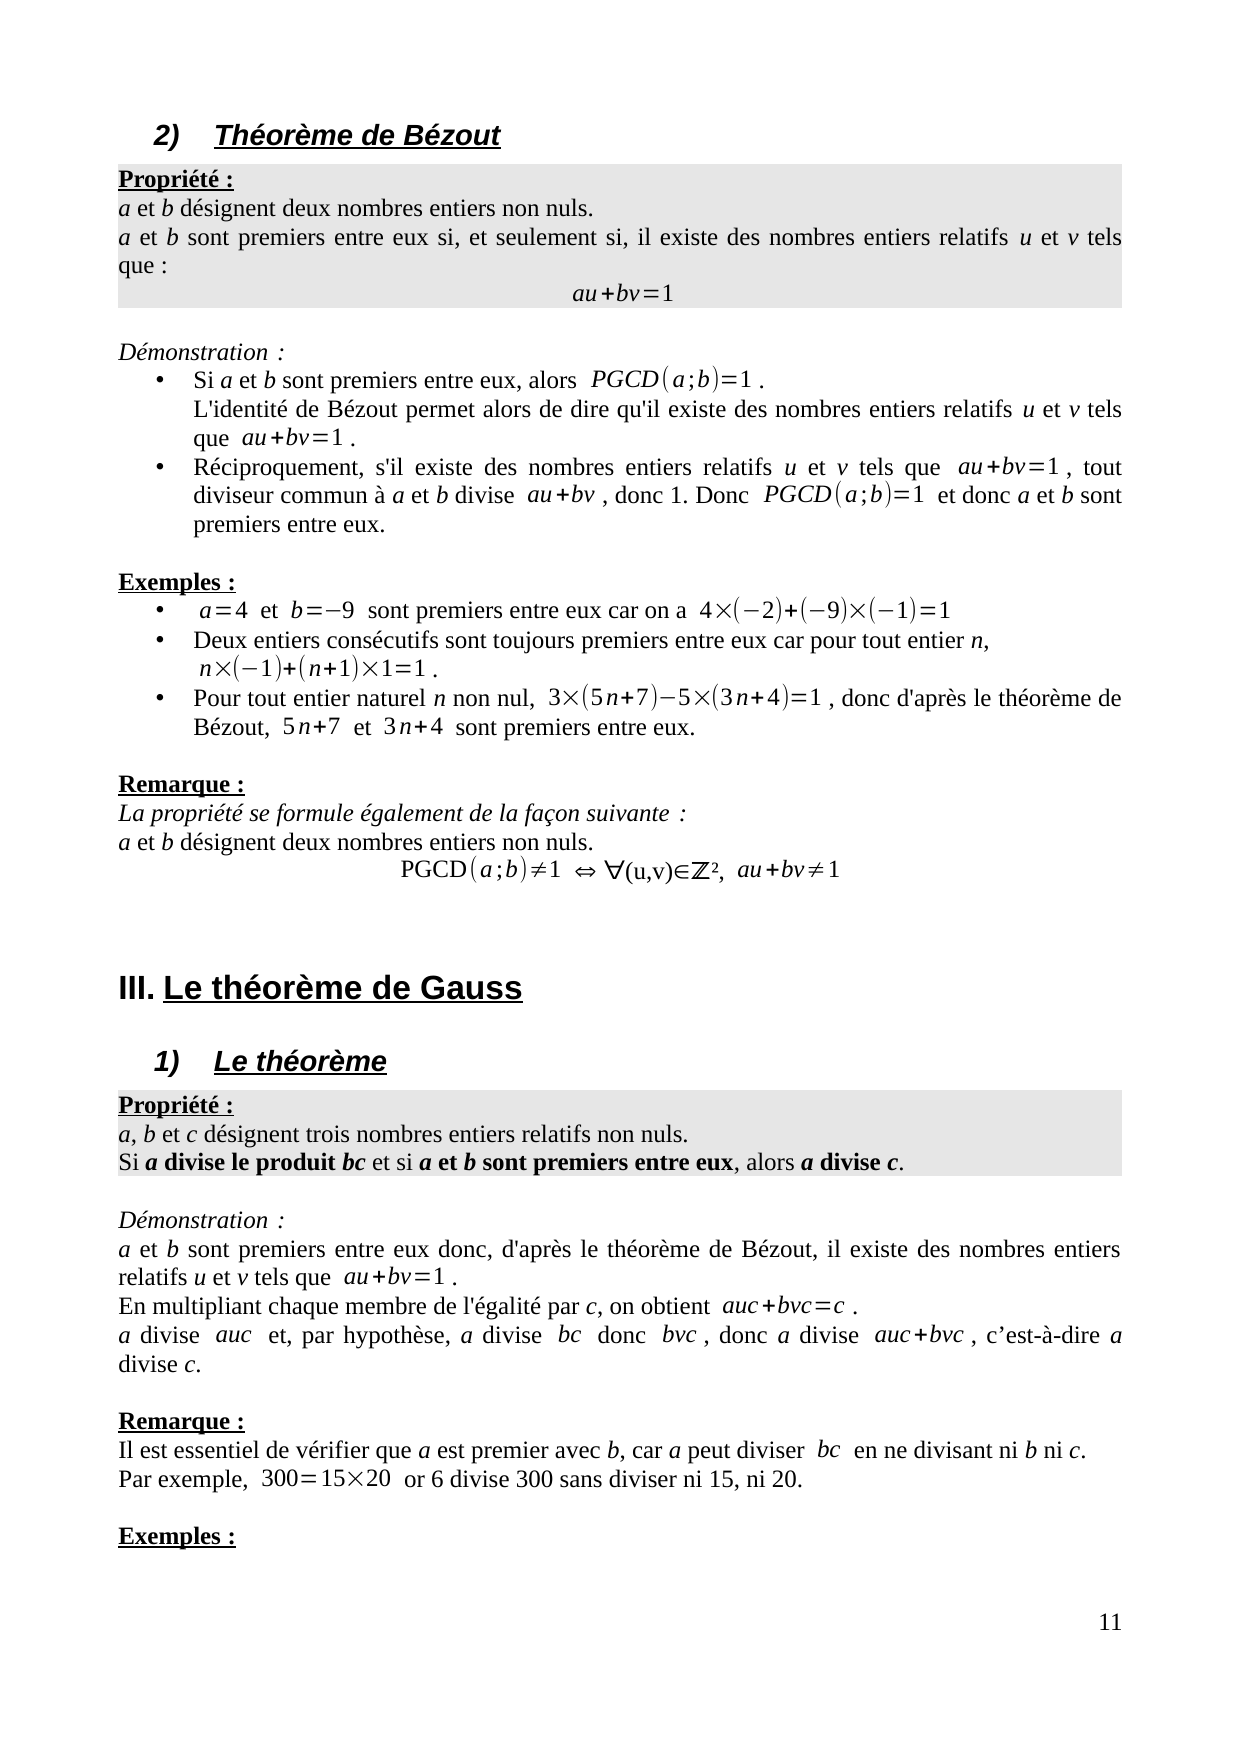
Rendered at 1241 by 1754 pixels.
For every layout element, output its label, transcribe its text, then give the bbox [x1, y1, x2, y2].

list L'identité de Bézout permet alors de dire qu'il existe des nombres entiers relatifs u et v tels que . [156, 394, 1122, 452]
text Propriété : [118, 1090, 1122, 1119]
text Remarque : [118, 1406, 1122, 1435]
list Pour tout entier naturel n non nul, , donc d'après le théorème de Bézout, et sont premiers entre eux. [156, 683, 1122, 740]
text Si a divise le produit bc et si a et b sont premiers entre eux, alors a divise c. [118, 1147, 1122, 1176]
text Par exemple, or 6 divise 300 sans diviser ni 15, ni 20. [118, 1464, 1122, 1492]
list Réciproquement, s'il existe des nombres entiers relatifs u et v tels que , tout diviseur commun à a et b divise , donc 1. Donc et donc a et b sont premiers entre eux. [156, 452, 1122, 538]
subtitle Théorème de Bézout [153, 118, 1122, 152]
list Si a et b sont premiers entre eux, alors . [156, 365, 1122, 394]
text a et b sont premiers entre eux si, et seulement si, il existe des nombres entiers relatifs u et v tels que : [118, 222, 1122, 279]
text Exemples : [118, 1521, 1122, 1550]
text Exemples : [118, 567, 1122, 595]
text a et b sont premiers entre eux donc, d'après le théorème de Bézout, il existe des nombres entiers relatifs u et v tels que . [118, 1234, 1122, 1291]
text a divise et, par hypothèse, a divise donc , donc a divise , c’est-à-dire a divise c. [118, 1320, 1122, 1377]
text La propriété se formule également de la façon suivante : [118, 798, 1122, 827]
text Démonstration : [118, 337, 1122, 365]
list . [156, 654, 1122, 683]
text a, b et c désignent trois nombres entiers relatifs non nuls. [118, 1119, 1122, 1147]
text Propriété : [118, 164, 1122, 193]
subtitle Le théorème [153, 1044, 1122, 1077]
text Remarque : [118, 769, 1122, 798]
list Deux entiers consécutifs sont toujours premiers entre eux car pour tout entier n, [156, 625, 1122, 654]
text Il est essentiel de vérifier que a est premier avec b, car a peut diviser en ne divisant ni b ni c. [118, 1435, 1122, 1464]
list et sont premiers entre eux car on a [156, 595, 1122, 625]
subtitle Le théorème de Gauss [118, 968, 1122, 1006]
text a et b désignent deux nombres entiers non nuls. [118, 193, 1122, 222]
text a et b désignent deux nombres entiers non nuls. [118, 827, 1122, 855]
text En multipliant chaque membre de l'égalité par c, on obtient . [118, 1291, 1122, 1320]
text ⇔ ∀(u,v)∈ℤ², [118, 855, 1122, 885]
text Démonstration : [118, 1205, 1122, 1234]
